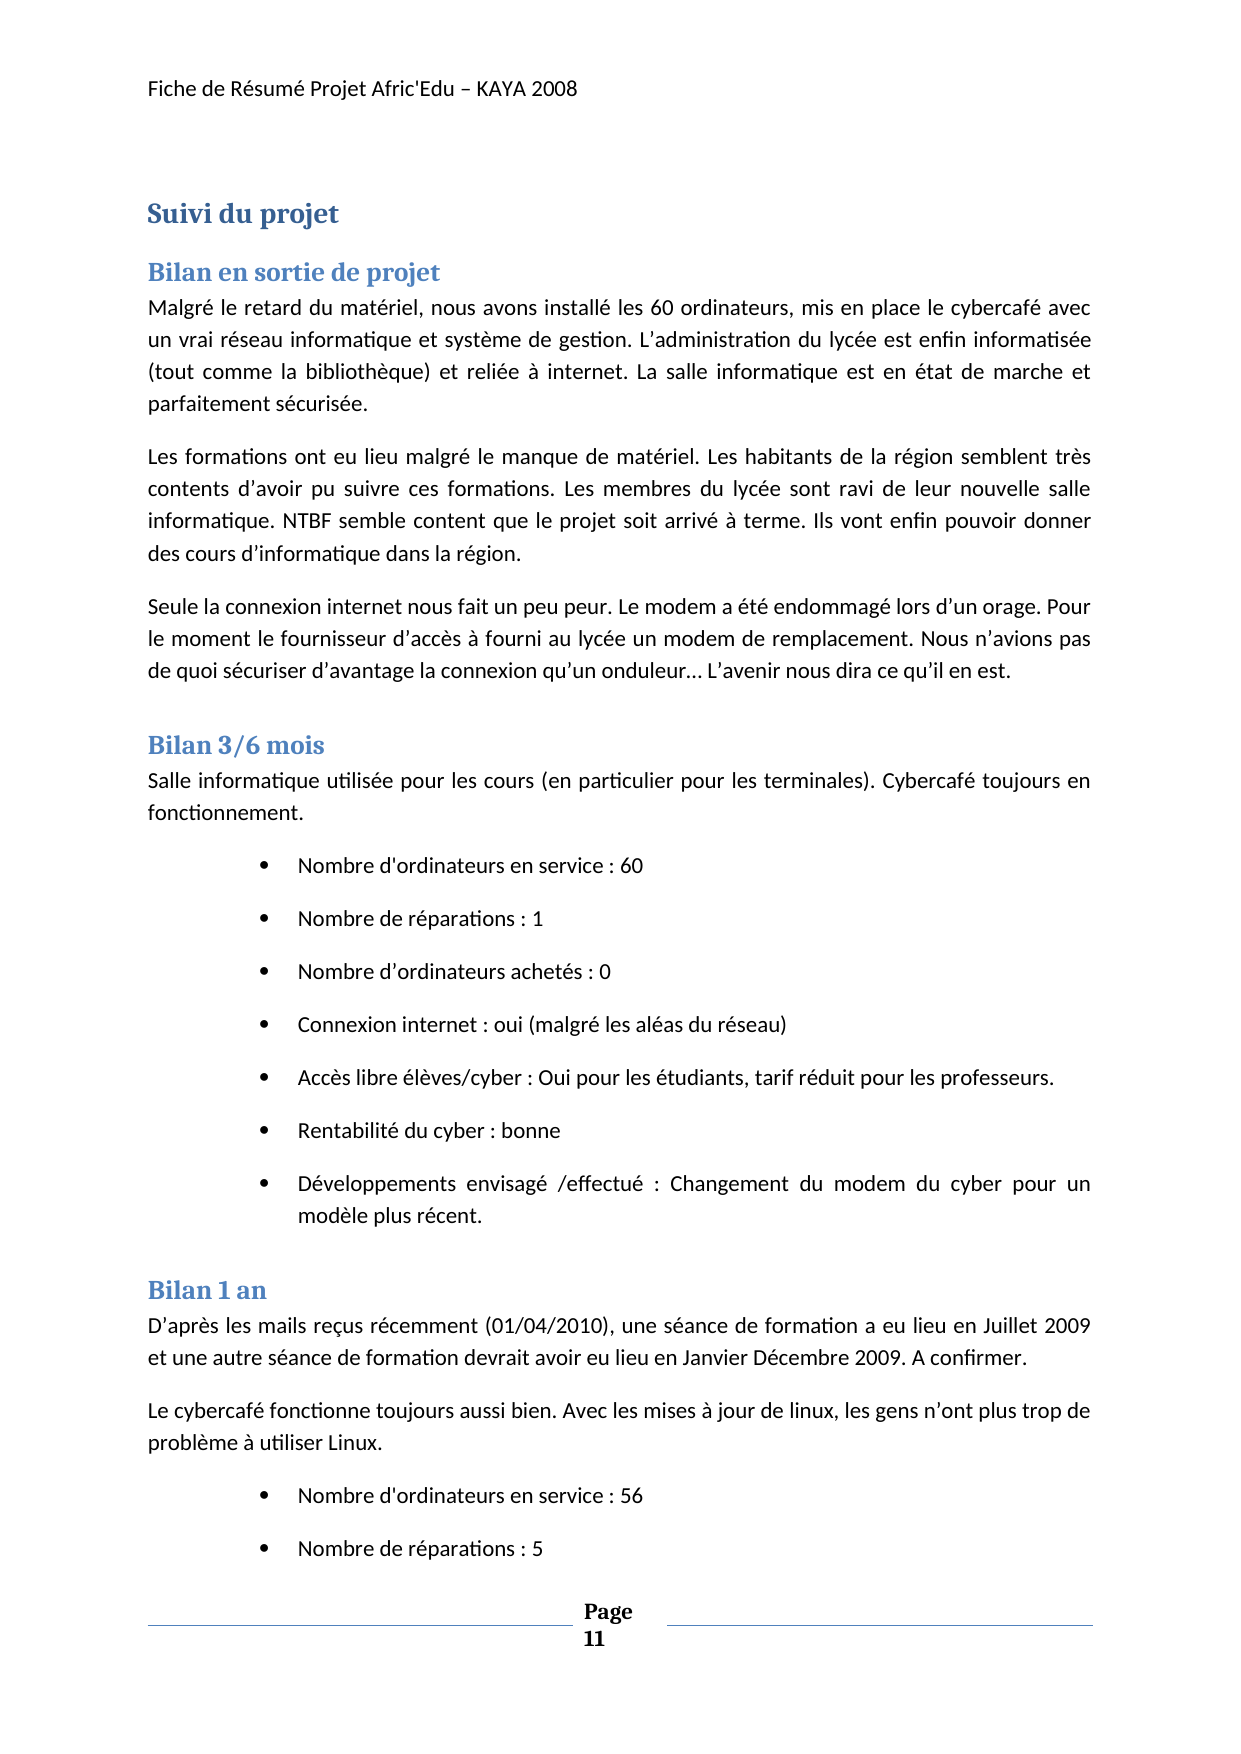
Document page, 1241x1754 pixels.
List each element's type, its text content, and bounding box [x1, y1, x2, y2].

text Malgré le retard du matériel, nous avons installé les 60 ordinateurs, mis en place le cybercafé avec un vrai réseau informatique et système de gestion. L’administration du lycée est enfin informatisée (tout comme la bibliothèque) et reliée à internet. La salle informatique est en état de marche et parfaitement sécurisée. [148, 293, 1093, 417]
subtitle Bilan 3/6 mois [148, 730, 1093, 761]
text Seule la connexion internet nous fait un peu peur. Le modem a été endommagé lors d’un orage. Pour le moment le fournisseur d’accès à fourni au lycée un modem de remplacement. Nous n’avions pas de quoi sécuriser d’avantage la connexion qu’un onduleur… L’avenir nous dira ce qu’il en est. [148, 592, 1093, 684]
list Nombre de réparations : 5 [260, 1534, 1093, 1562]
text D’après les mails reçus récemment (01/04/2010), une séance de formation a eu lieu en Juillet 2009 et une autre séance de formation devrait avoir eu lieu en Janvier Décembre 2009. A confirmer. [148, 1311, 1093, 1371]
subtitle Bilan 1 an [148, 1275, 1093, 1306]
text Le cybercafé fonctionne toujours aussi bien. Avec les mises à jour de linux, les gens n’ont plus trop de problème à utiliser Linux. [148, 1396, 1093, 1456]
list Connexion internet : oui (malgré les aléas du réseau) [260, 1010, 1093, 1038]
list Développements envisagé /effectué : Changement du modem du cyber pour un modèle plus récent. [260, 1169, 1093, 1229]
list Nombre d'ordinateurs en service : 56 [260, 1481, 1093, 1509]
list Nombre d’ordinateurs achetés : 0 [260, 957, 1093, 985]
subtitle Bilan en sortie de projet [148, 257, 1093, 288]
list Rentabilité du cyber : bonne [260, 1116, 1093, 1144]
list Accès libre élèves/cyber : Oui pour les étudiants, tarif réduit pour les professeurs. [260, 1063, 1093, 1091]
list Nombre d'ordinateurs en service : 60 [260, 851, 1093, 879]
text Les formations ont eu lieu malgré le manque de matériel. Les habitants de la région semblent très contents d’avoir pu suivre ces formations. Les membres du lycée sont ravi de leur nouvelle salle informatique. NTBF semble content que le projet soit arrivé à terme. Ils vont enfin pouvoir donner des cours d’informatique dans la région. [148, 442, 1093, 567]
list Nombre de réparations : 1 [260, 904, 1093, 932]
text Salle informatique utilisée pour les cours (en particulier pour les terminales). Cybercafé toujours en fonctionnement. [148, 766, 1093, 826]
subtitle Suivi du projet [148, 198, 1093, 231]
